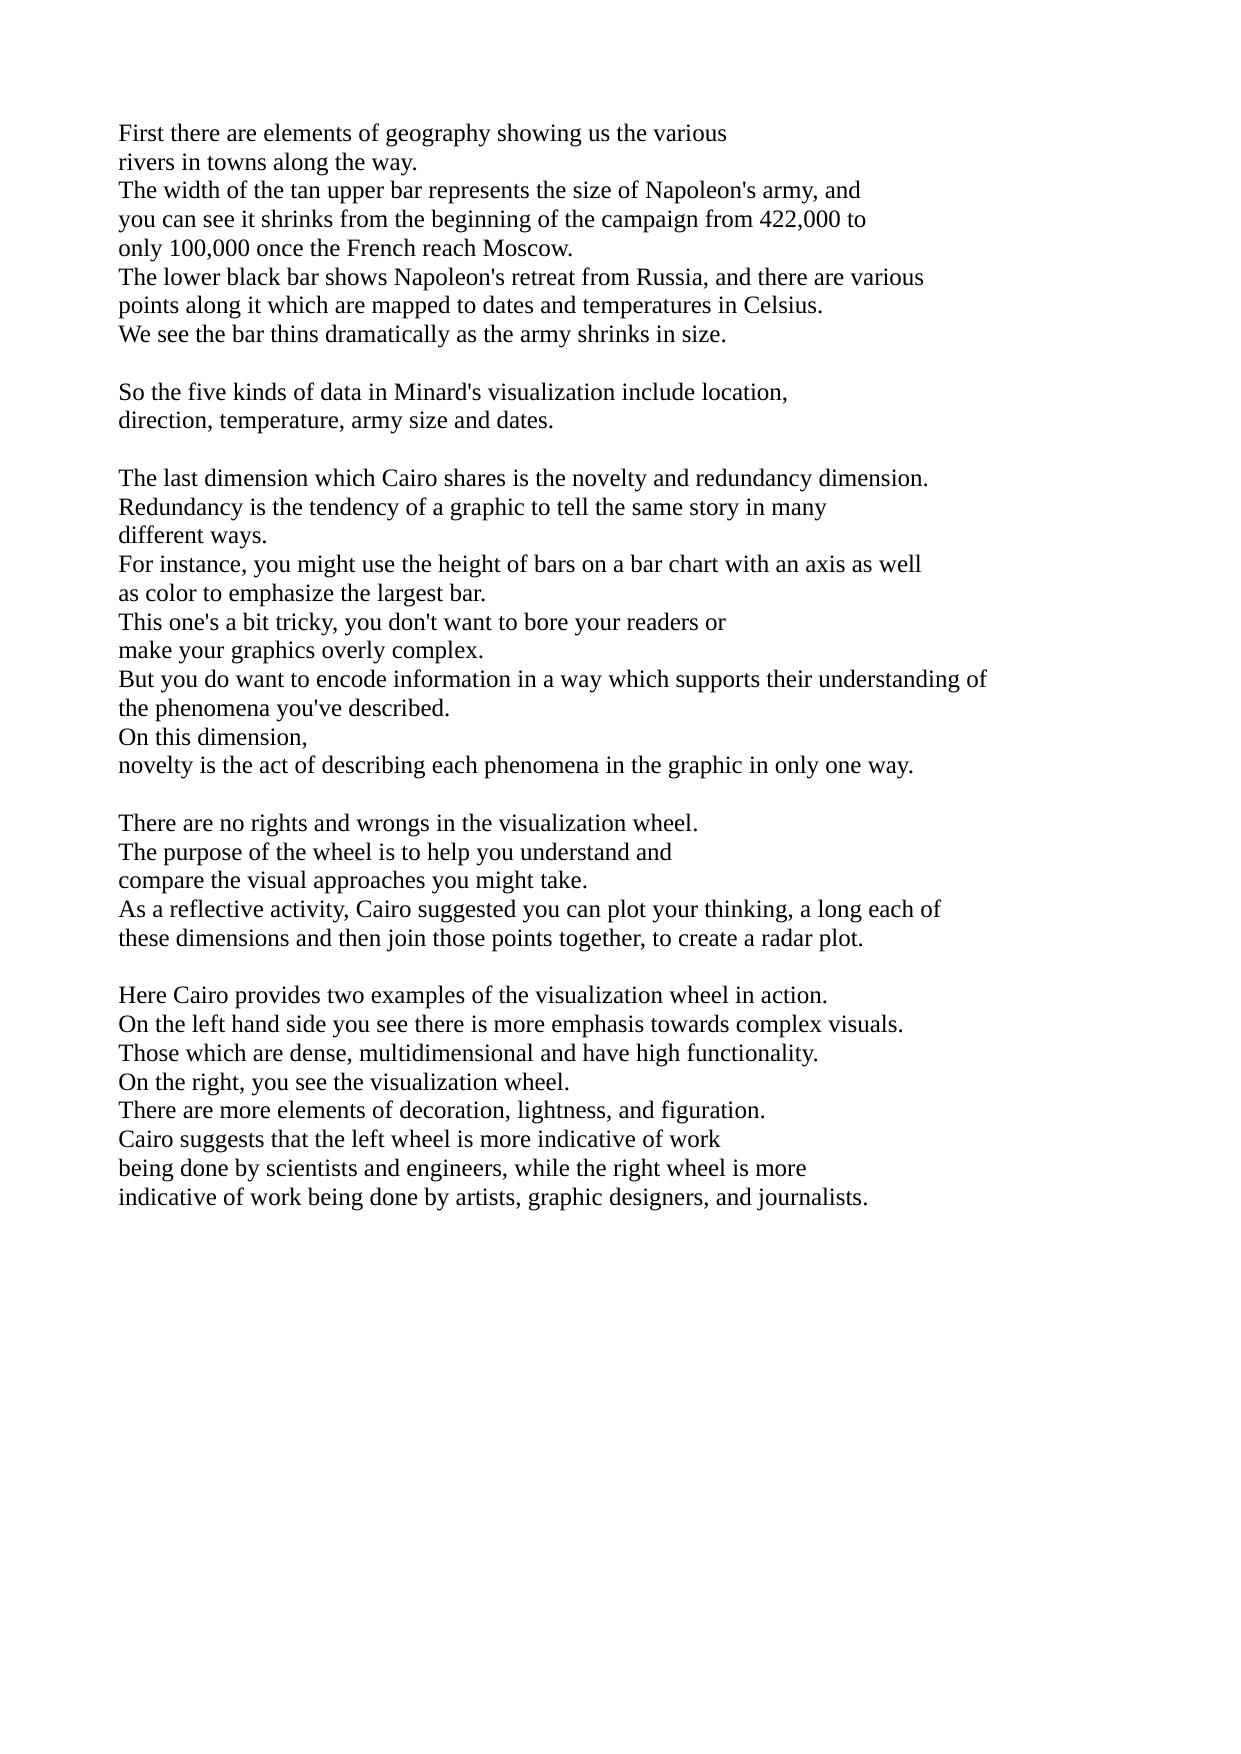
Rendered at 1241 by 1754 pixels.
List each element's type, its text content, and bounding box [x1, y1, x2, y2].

text We see the bar thins dramatically as the army shrinks in size. [118, 319, 1122, 348]
text direction, temperature, army size and dates. [118, 406, 1122, 434]
text This one's a bit tricky, you don't want to bore your readers or [118, 607, 1122, 636]
text rivers in towns along the way. [118, 147, 1122, 176]
text Cairo suggests that the left wheel is more indicative of work [118, 1124, 1122, 1153]
text different ways. [118, 521, 1122, 549]
text the phenomena you've described. [118, 693, 1122, 722]
text The last dimension which Cairo shares is the novelty and redundancy dimension. [118, 463, 1122, 492]
text compare the visual approaches you might take. [118, 866, 1122, 894]
text only 100,000 once the French reach Moscow. [118, 233, 1122, 262]
text these dimensions and then join those points together, to create a radar plot. [118, 923, 1122, 952]
text But you do want to encode information in a way which supports their understanding of [118, 664, 1122, 693]
text points along it which are mapped to dates and temperatures in Celsius. [118, 291, 1122, 319]
text First there are elements of geography showing us the various [118, 118, 1122, 147]
text indicative of work being done by artists, graphic designers, and journalists. [118, 1182, 1122, 1211]
text being done by scientists and engineers, while the right wheel is more [118, 1153, 1122, 1182]
text There are no rights and wrongs in the visualization wheel. [118, 808, 1122, 837]
text On this dimension, [118, 722, 1122, 751]
text Here Cairo provides two examples of the visualization wheel in action. [118, 981, 1122, 1009]
text you can see it shrinks from the beginning of the campaign from 422,000 to [118, 204, 1122, 233]
text Redundancy is the tendency of a graphic to tell the same story in many [118, 492, 1122, 521]
text The lower black bar shows Napoleon's retreat from Russia, and there are various [118, 262, 1122, 291]
text So the five kinds of data in Minard's visualization include location, [118, 377, 1122, 406]
text The width of the tan upper bar represents the size of Napoleon's army, and [118, 176, 1122, 204]
text Those which are dense, multidimensional and have high functionality. [118, 1038, 1122, 1067]
text On the right, you see the visualization wheel. [118, 1067, 1122, 1096]
text There are more elements of decoration, lightness, and figuration. [118, 1096, 1122, 1124]
text as color to emphasize the largest bar. [118, 578, 1122, 607]
text As a reflective activity, Cairo suggested you can plot your thinking, a long each of [118, 894, 1122, 923]
text For instance, you might use the height of bars on a bar chart with an axis as well [118, 549, 1122, 578]
text make your graphics overly complex. [118, 636, 1122, 664]
text novelty is the act of describing each phenomena in the graphic in only one way. [118, 751, 1122, 779]
text The purpose of the wheel is to help you understand and [118, 837, 1122, 866]
text On the left hand side you see there is more emphasis towards complex visuals. [118, 1009, 1122, 1038]
